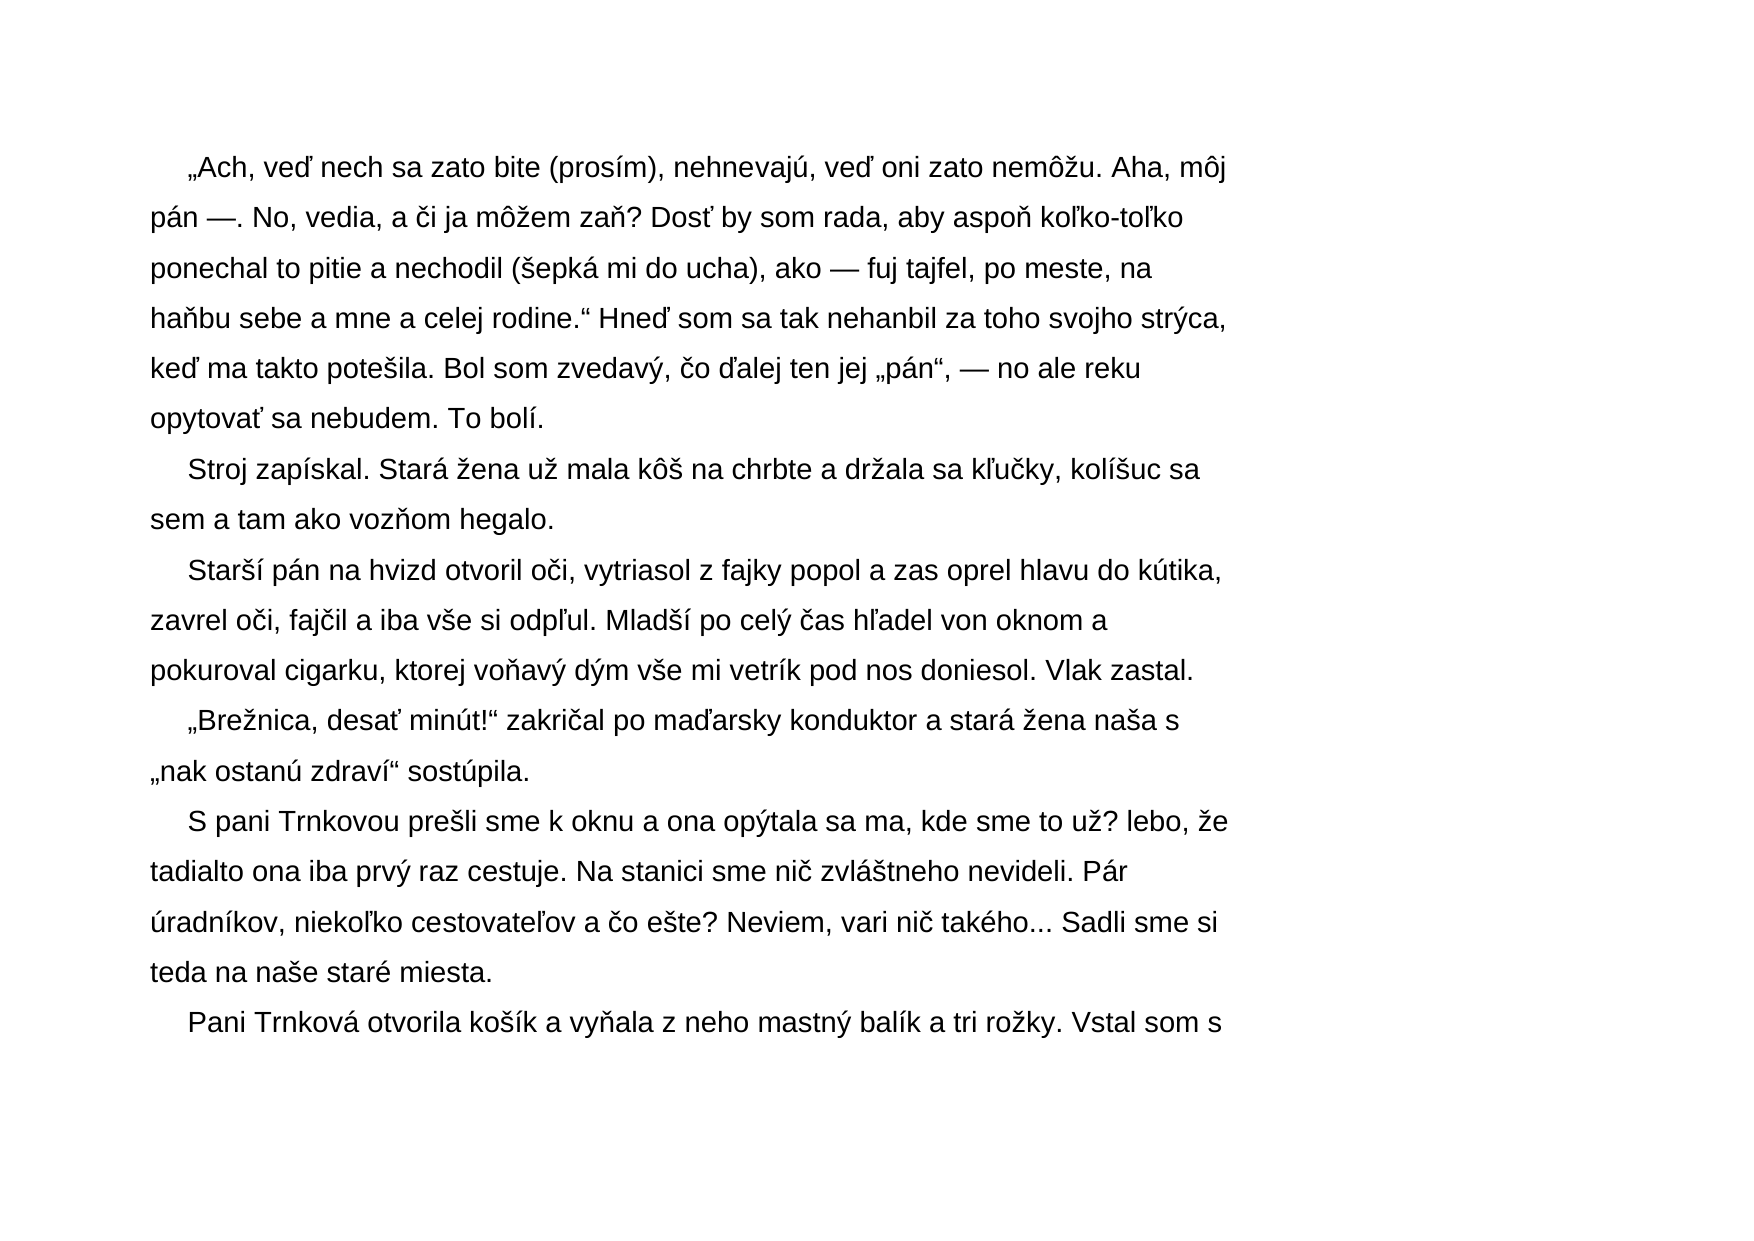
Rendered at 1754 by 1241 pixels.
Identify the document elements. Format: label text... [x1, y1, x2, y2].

text S pani Trnkovou prešli sme k oknu a ona opýtala sa ma, kde sme to už? lebo, že tadialto ona iba prvý raz cestuje. Na stanici sme nič zvláštneho nevideli. Pár úradníkov, niekoľko ce­stovateľov a čo ešte? Neviem, vari nič takého... Sadli sme si teda na naše staré miesta. [150, 804, 1242, 988]
text „Brežnica, desať minút!“ zakričal po maďarsky konduktor a stará žena naša s „nak ostanú zdraví“ sostúpila. [150, 703, 1242, 787]
text Starší pán na hvizd otvoril oči, vytriasol z fajky popol a zas oprel hlavu do kútika, zavrel oči, fajčil a iba vše si odpľul. Mladší po celý čas hľadel von oknom a pokuroval cigarku, ktorej voňavý dým vše mi vetrík pod nos doniesol. Vlak zastal. [150, 552, 1242, 687]
text Stroj zapískal. Stará žena už mala kôš na chrbte a držala sa kľučky, kolíšuc sa sem a tam ako vozňom hegalo. [150, 452, 1242, 536]
text „Ach, veď nech sa zato bite (prosím), nehne­vajú, veď oni zato nemôžu. Aha, môj pán —. No, vedia, a či ja môžem zaň? Dosť by som rada, aby aspoň koľko-toľko ponechal to pitie a nechodil (šepká mi do ucha), ako — fuj tajfel, po meste, na haňbu sebe a mne a celej rodine.“ Hneď som sa tak nehanbil za toho svojho strýca, keď ma takto potešila. Bol som zvedavý, čo ďalej ten jej „pán“, — no ale reku opytovať sa nebudem. To bolí. [150, 150, 1242, 435]
text Pani Trnková otvorila košík a vyňala z neho mastný balík a tri rožky. Vstal som s [150, 1005, 1242, 1039]
